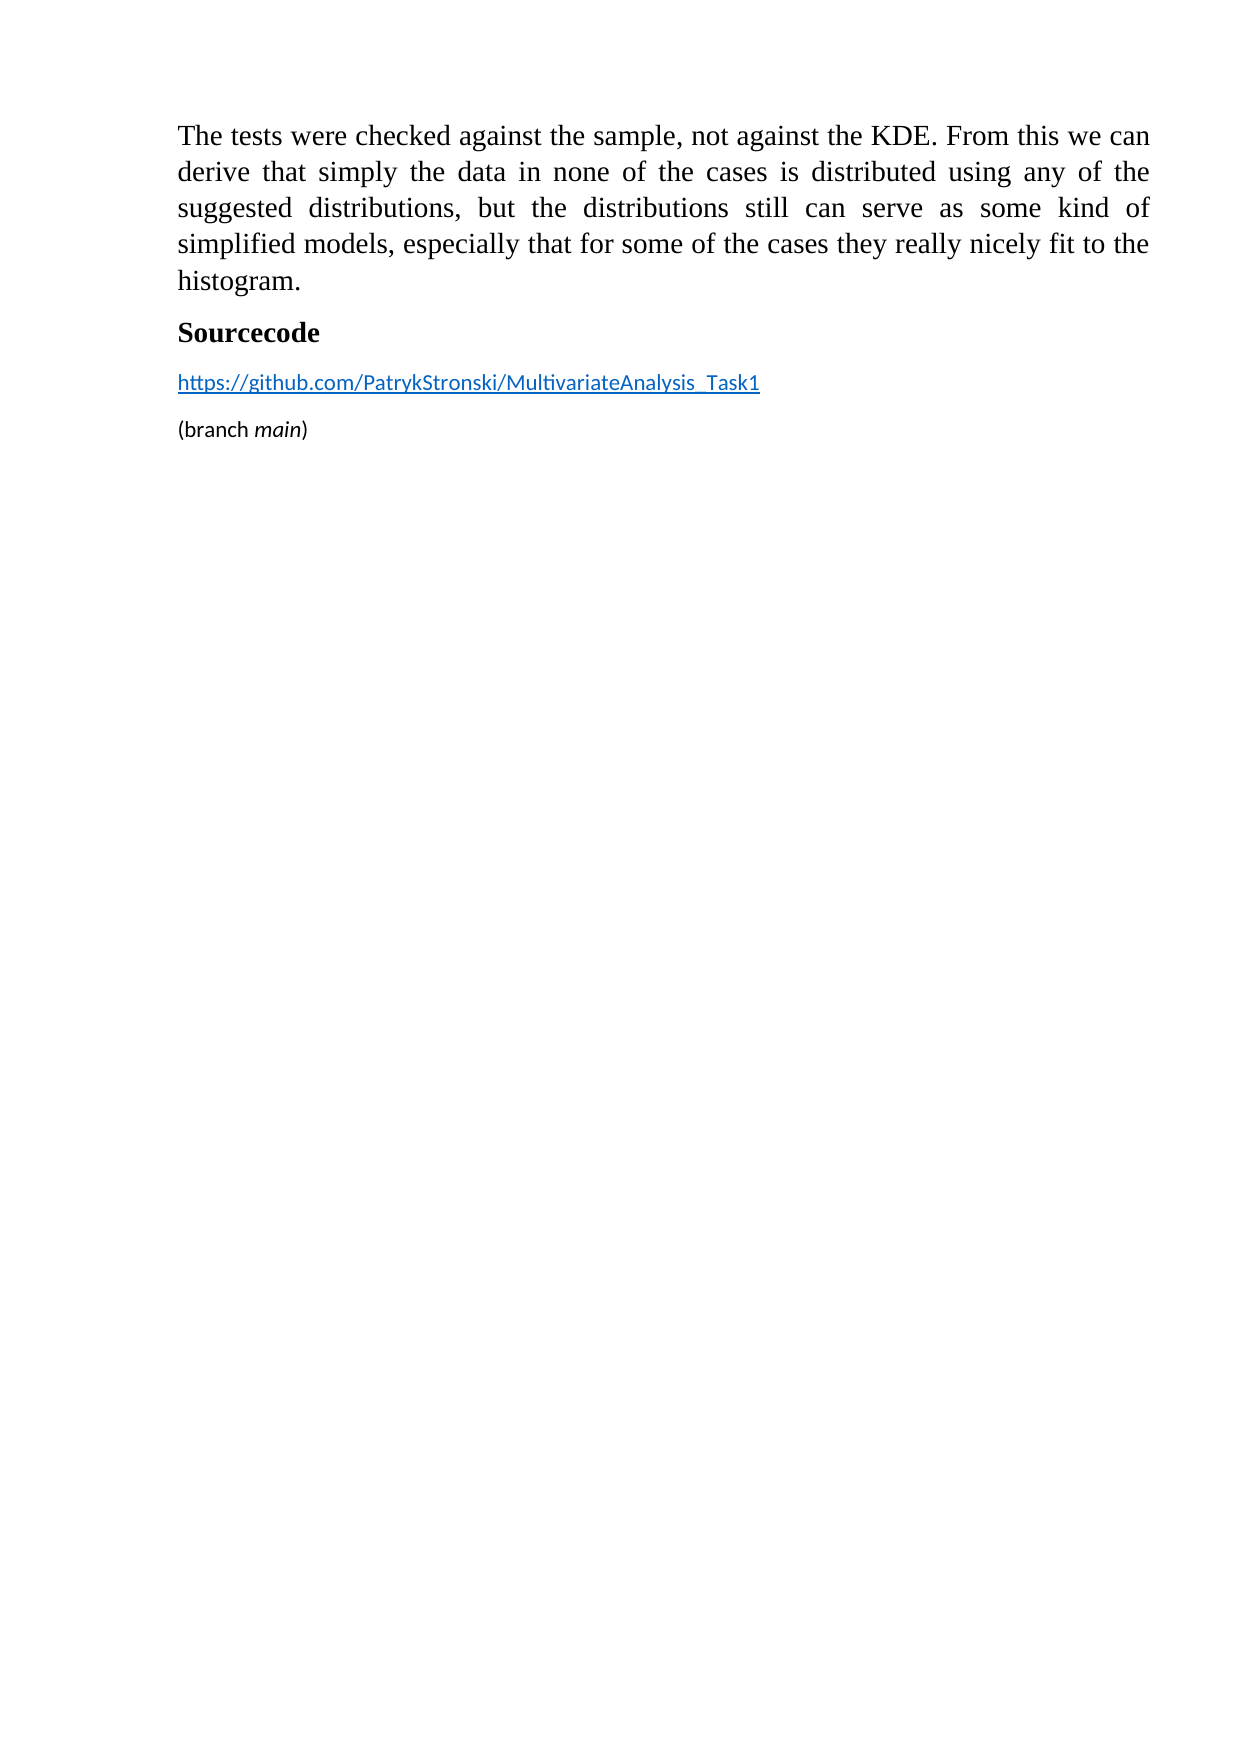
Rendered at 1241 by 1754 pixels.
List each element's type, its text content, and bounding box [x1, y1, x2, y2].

text (branch main) [177, 415, 1152, 443]
text https://github.com/PatrykStronski/MultivariateAnalysis_Task1 [177, 368, 1152, 396]
text Sourcecode [177, 316, 1152, 349]
text The tests were checked against the sample, not against the KDE. From this we can derive that simply the data in none of the cases is distributed using any of the suggested distributions, but the distributions still can serve as some kind of simplified models, especially that for some of the cases they really nicely fit to the histogram. [177, 118, 1152, 296]
